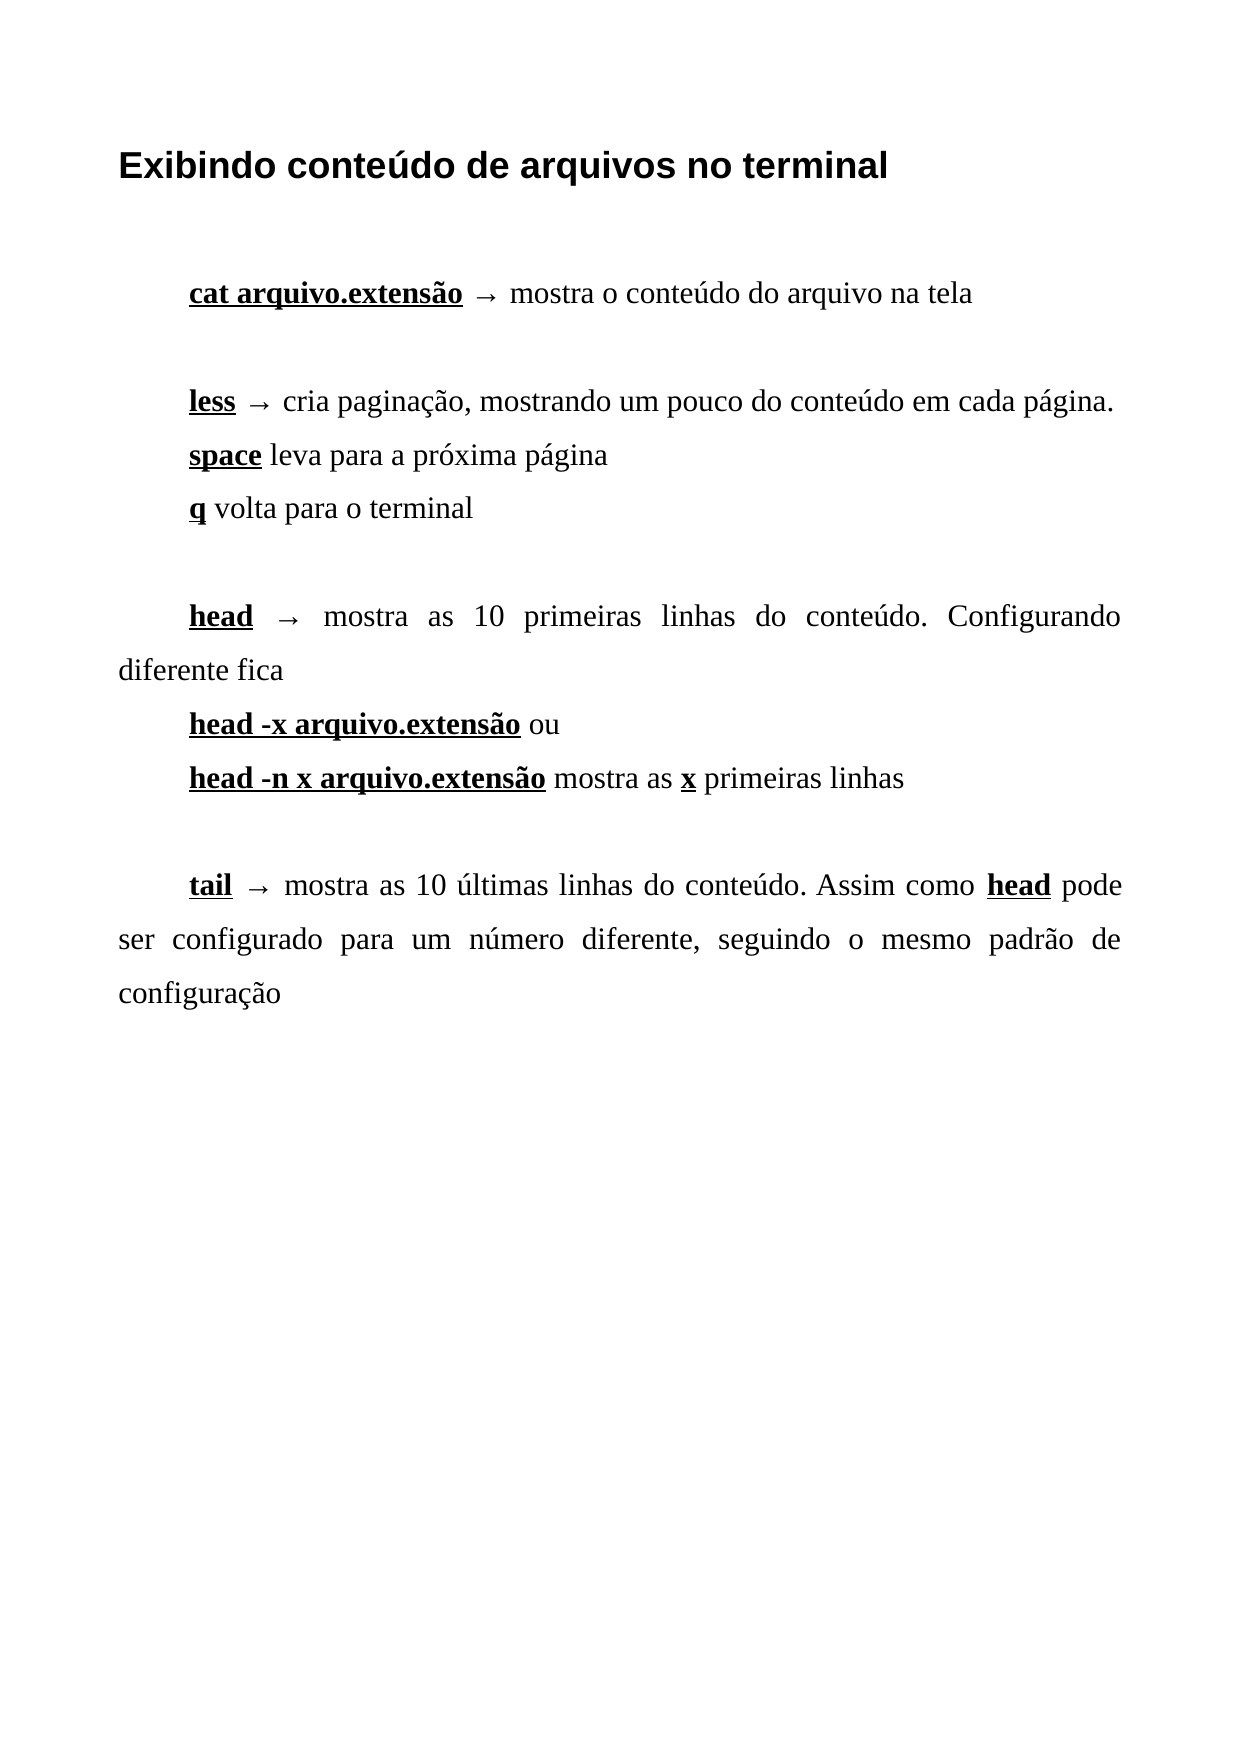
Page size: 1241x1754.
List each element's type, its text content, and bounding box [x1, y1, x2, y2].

text q volta para o terminal [118, 489, 1122, 526]
text space leva para a próxima página [118, 436, 1122, 472]
subtitle Exibindo conteúdo de arquivos no terminal [118, 143, 1122, 186]
text head → mostra as 10 primeiras linhas do conteúdo. Configurando diferente fica [118, 597, 1122, 687]
text cat arquivo.extensão → mostra o conteúdo do arquivo na tela [118, 274, 1122, 310]
text less → cria paginação, mostrando um pouco do conteúdo em cada página. [118, 382, 1122, 418]
text head -x arquivo.extensão ou [118, 705, 1122, 741]
text tail → mostra as 10 últimas linhas do conteúdo. Assim como head pode ser configurado para um número diferente, seguindo o mesmo padrão de configuração [118, 867, 1122, 1010]
text head -n x arquivo.extensão mostra as x primeiras linhas [118, 759, 1122, 795]
